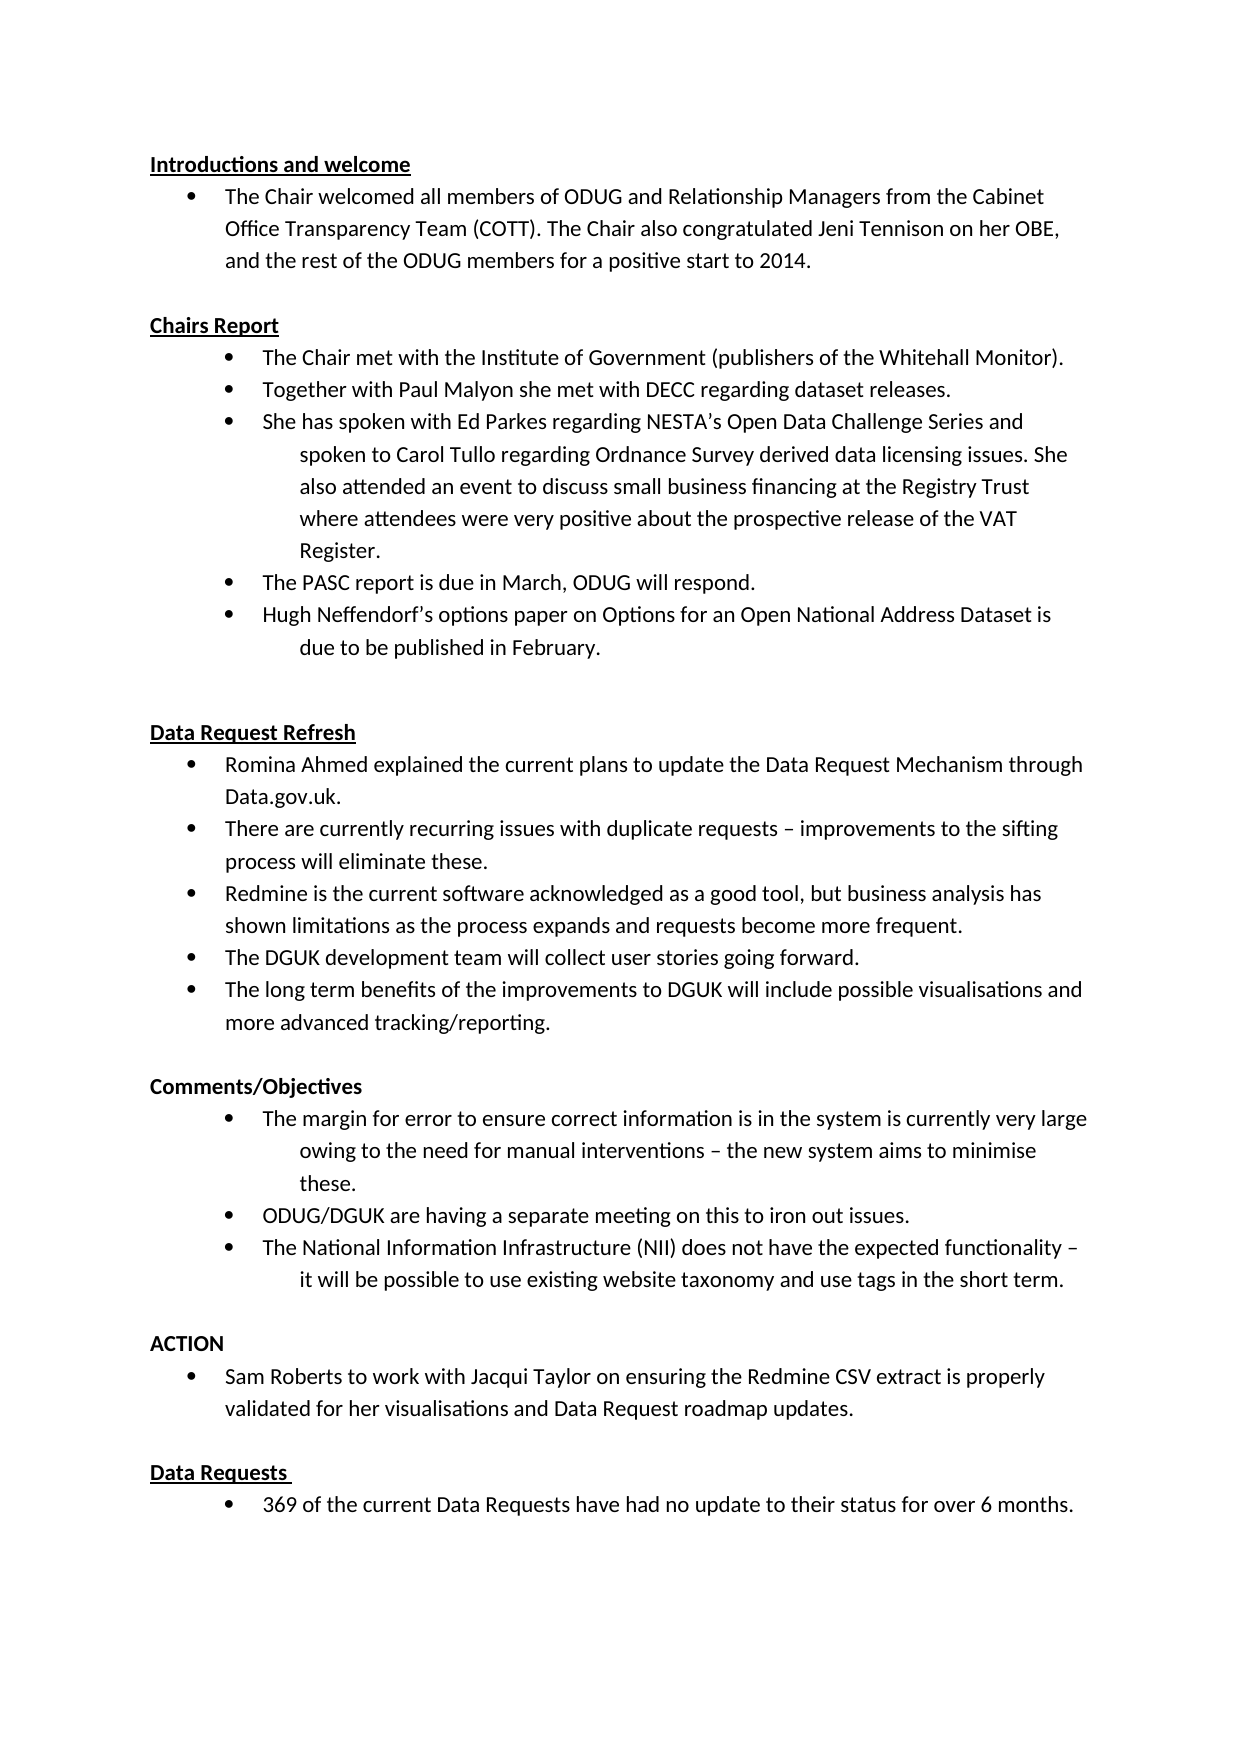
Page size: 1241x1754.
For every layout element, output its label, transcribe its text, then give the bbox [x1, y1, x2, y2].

list The margin for error to ensure correct information is in the system is currently very large owing to the need for manual interventions – the new system aims to minimise these. [225, 1104, 1090, 1197]
list Sam Roberts to work with Jacqui Taylor on ensuring the Redmine CSV extract is properly validated for her visualisations and Data Request roadmap updates. [187, 1362, 1090, 1422]
list The Chair welcomed all members of ODUG and Relationship Managers from the Cabinet Office Transparency Team (COTT). The Chair also congratulated Jeni Tennison on her OBE, and the rest of the ODUG members for a positive start to 2014. [187, 182, 1090, 274]
list Romina Ahmed explained the current plans to update the Data Request Mechanism through Data.gov.uk. [187, 750, 1090, 810]
list The long term benefits of the improvements to DGUK will include possible visualisations and more advanced tracking/reporting. [187, 976, 1090, 1036]
list The DGUK development team will collect user stories going forward. [187, 943, 1090, 971]
text Chairs Report [150, 311, 1090, 339]
list 369 of the current Data Requests have had no update to their status for over 6 months. [225, 1491, 1090, 1518]
text ACTION [150, 1329, 1090, 1358]
text Data Requests [150, 1458, 1090, 1486]
text Introductions and welcome [150, 150, 1090, 178]
list ODUG/DGUK are having a separate meeting on this to iron out issues. [225, 1201, 1090, 1229]
list Together with Paul Malyon she met with DECC regarding dataset releases. [225, 375, 1090, 403]
text Data Request Refresh [150, 718, 1090, 746]
list Hugh Neffendorf’s options paper on Options for an Open National Address Dataset is due to be published in February. [225, 601, 1090, 661]
list The PASC report is due in March, ODUG will respond. [225, 568, 1090, 596]
list The National Information Infrastructure (NII) does not have the expected functionality –it will be possible to use existing website taxonomy and use tags in the short term. [225, 1233, 1090, 1293]
list Redmine is the current software acknowledged as a good tool, but business analysis has shown limitations as the process expands and requests become more frequent. [187, 879, 1090, 939]
list The Chair met with the Institute of Government (publishers of the Whitehall Monitor). [225, 343, 1090, 371]
list She has spoken with Ed Parkes regarding NESTA’s Open Data Challenge Series and spoken to Carol Tullo regarding Ordnance Survey derived data licensing issues. She also attended an event to discuss small business financing at the Registry Trust where attendees were very positive about the prospective release of the VAT Register. [225, 407, 1090, 564]
text Comments/Objectives [150, 1072, 1090, 1100]
list There are currently recurring issues with duplicate requests – improvements to the sifting process will eliminate these. [187, 814, 1090, 875]
